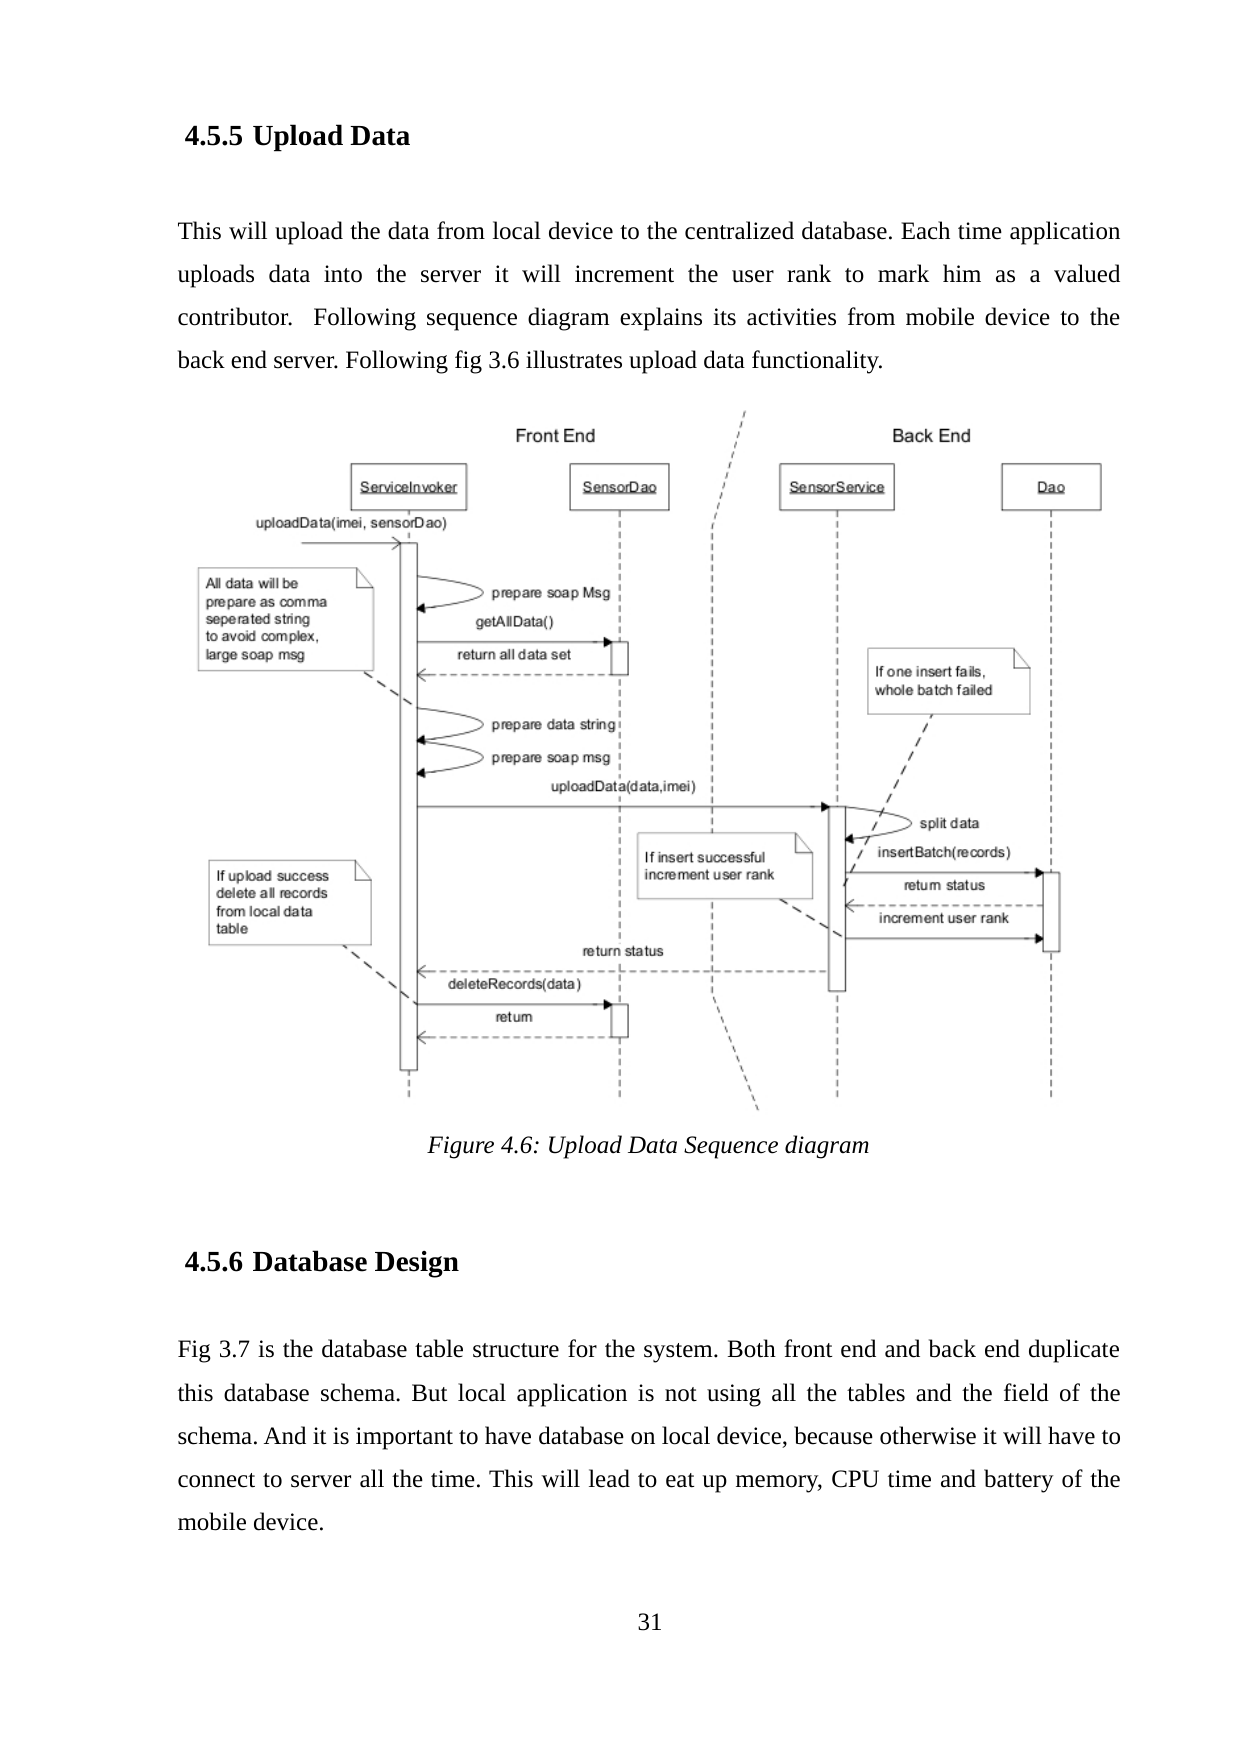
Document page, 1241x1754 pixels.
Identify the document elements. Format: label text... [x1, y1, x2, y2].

text Figure 4.6: Upload Data Sequence diagram [177, 1130, 1122, 1159]
subtitle Database Design [177, 1244, 1122, 1278]
subtitle Upload Data [177, 118, 1122, 152]
text Fig 3.7 is the database table structure for the system. Both front end and back end duplicate this database schema. But local application is not using all the tables and the field of the schema. And it is important to have database on local device, because otherwise it will have to connect to server all the time. This will lead to eat up memory, CPU time and battery of the mobile device. [177, 1334, 1122, 1536]
text This will upload the data from local device to the centralized database. Each time application uploads data into the server it will increment the user rank to mark him as a valued contributor. Following sequence diagram explains its activities from mobile device to the back end server. Following fig 3.6 illustrates upload data functionality. [177, 216, 1122, 374]
picture [177, 401, 1123, 1130]
